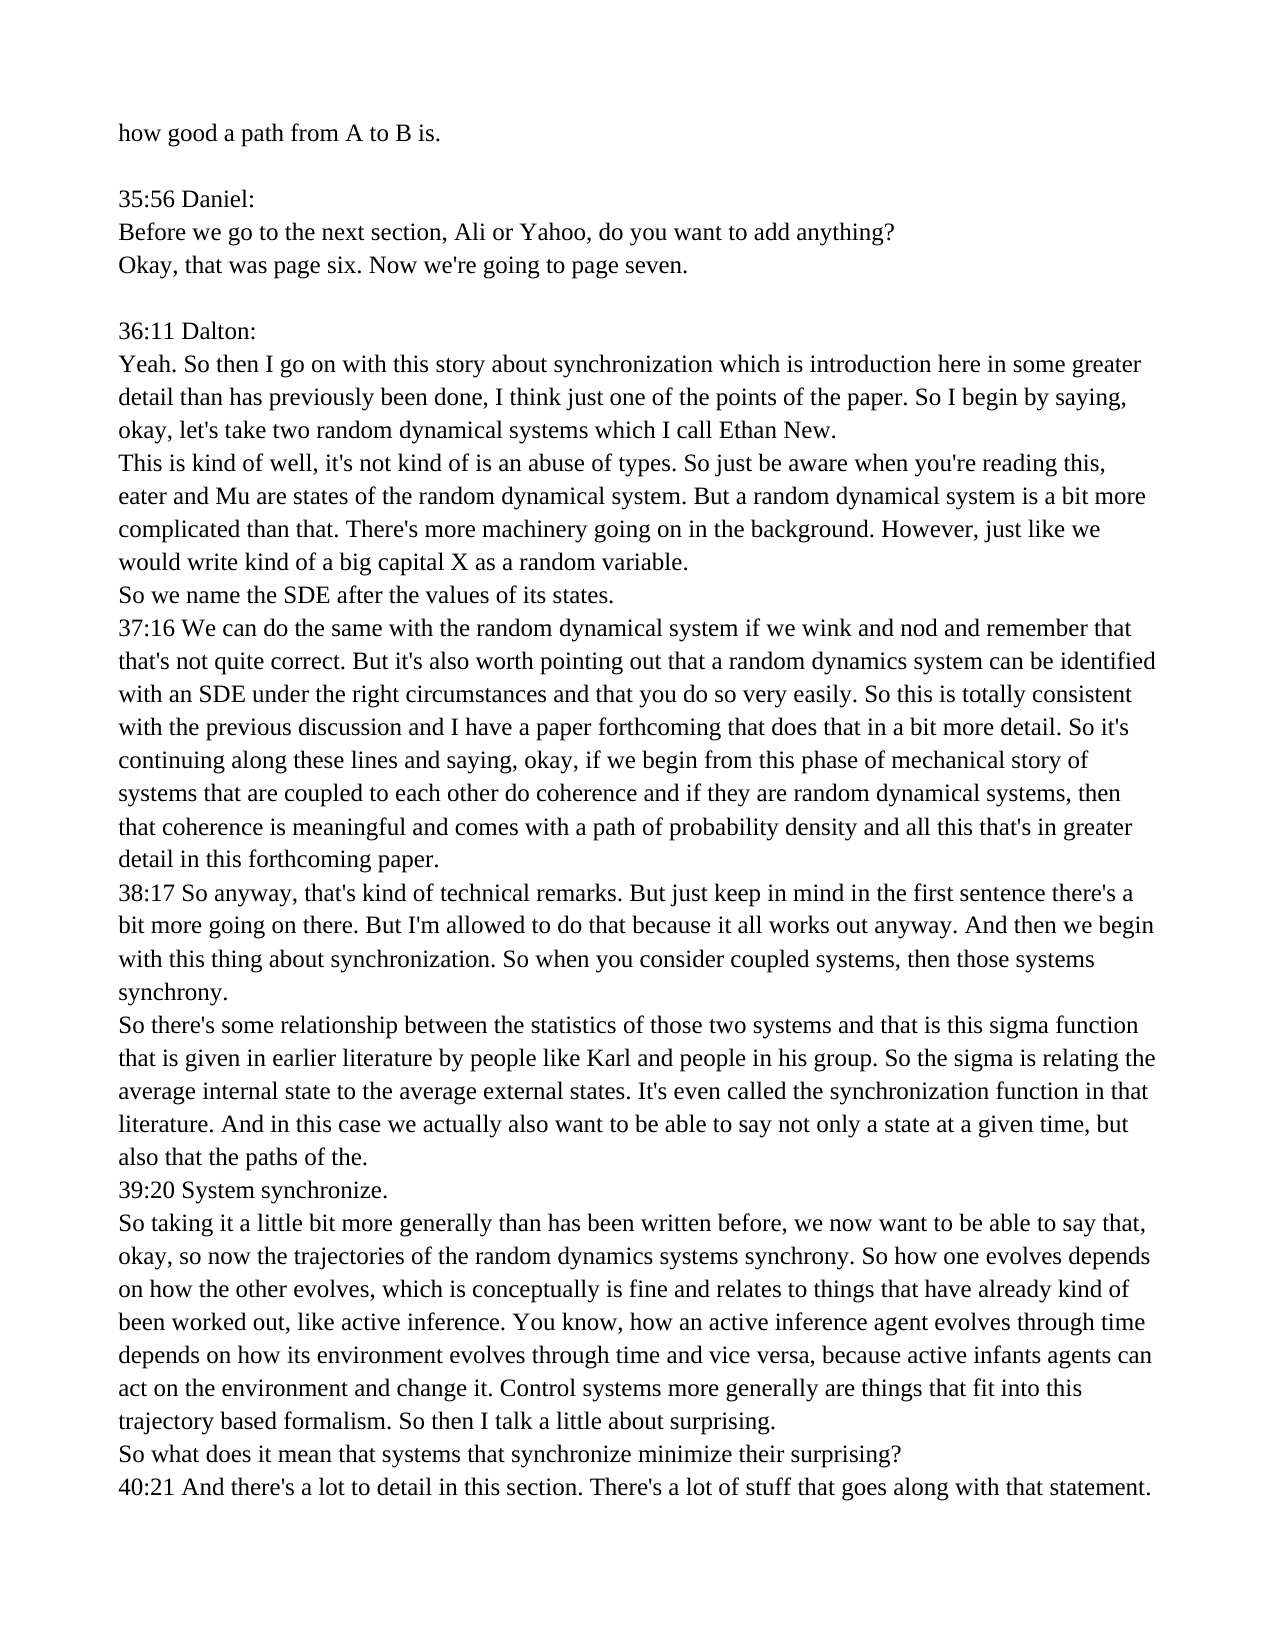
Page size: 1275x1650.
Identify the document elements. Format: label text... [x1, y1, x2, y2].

text This is kind of well, it's not kind of is an abuse of types. So just be aware when you're reading this, eater and Mu are states of the random dynamical system. But a random dynamical system is a bit more complicated than that. There's more machinery going on in the background. However, just like we would write kind of a big capital X as a random variable. [118, 448, 1157, 576]
text 40:21 And there's a lot to detail in this section. There's a lot of stuff that goes along with that statement. [118, 1472, 1157, 1501]
text 39:20 System synchronize. [118, 1175, 1157, 1203]
text Yeah. So then I go on with this story about synchronization which is introduction here in some greater detail than has previously been done, I think just one of the points of the paper. So I begin by saying, okay, let's take two random dynamical systems which I call Ethan New. [118, 349, 1157, 444]
text So taking it a little bit more generally than has been written before, we now want to be able to say that, okay, so now the trajectories of the random dynamics systems synchrony. So how one evolves depends on how the other evolves, which is conceptually is fine and relates to things that have already kind of been worked out, like active inference. You know, how an active inference agent evolves through time depends on how its environment evolves through time and vice versa, because active infants agents can act on the environment and change it. Control systems more generally are things that fit into this trajectory based formalism. So then I talk a little about surprising. [118, 1208, 1157, 1435]
text Before we go to the next section, Ali or Yahoo, do you want to add anything? [118, 217, 1157, 246]
text 35:56 Daniel: [118, 184, 1157, 213]
text So what does it mean that systems that synchronize minimize their surprising? [118, 1439, 1157, 1468]
text So we name the SDE after the values of its states. [118, 580, 1157, 609]
text 37:16 We can do the same with the random dynamical system if we wink and nod and remember that that's not quite correct. But it's also worth pointing out that a random dynamics system can be identified with an SDE under the right circumstances and that you do so very easily. So this is totally consistent with the previous discussion and I have a paper forthcoming that does that in a bit more detail. So it's continuing along these lines and saying, okay, if we begin from this phase of mechanical story of systems that are coupled to each other do coherence and if they are random dynamical systems, then that coherence is meaningful and comes with a path of probability density and all this that's in greater detail in this forthcoming paper. [118, 613, 1157, 873]
text 38:17 So anyway, that's kind of technical remarks. But just keep in mind in the first sentence there's a bit more going on there. But I'm allowed to do that because it all works out anyway. And then we begin with this thing about synchronization. So when you consider coupled systems, then those systems synchrony. [118, 878, 1157, 1005]
text Okay, that was page six. Now we're going to page seven. [118, 250, 1157, 279]
text So there's some relationship between the statistics of those two systems and that is this sigma function that is given in earlier literature by people like Karl and people in his group. So the sigma is relating the average internal state to the average external states. It's even called the synchronization function in that literature. And in this case we actually also want to be able to say not only a state at a given time, but also that the paths of the. [118, 1010, 1157, 1171]
text how good a path from A to B is. [118, 118, 1157, 147]
text 36:11 Dalton: [118, 316, 1157, 345]
